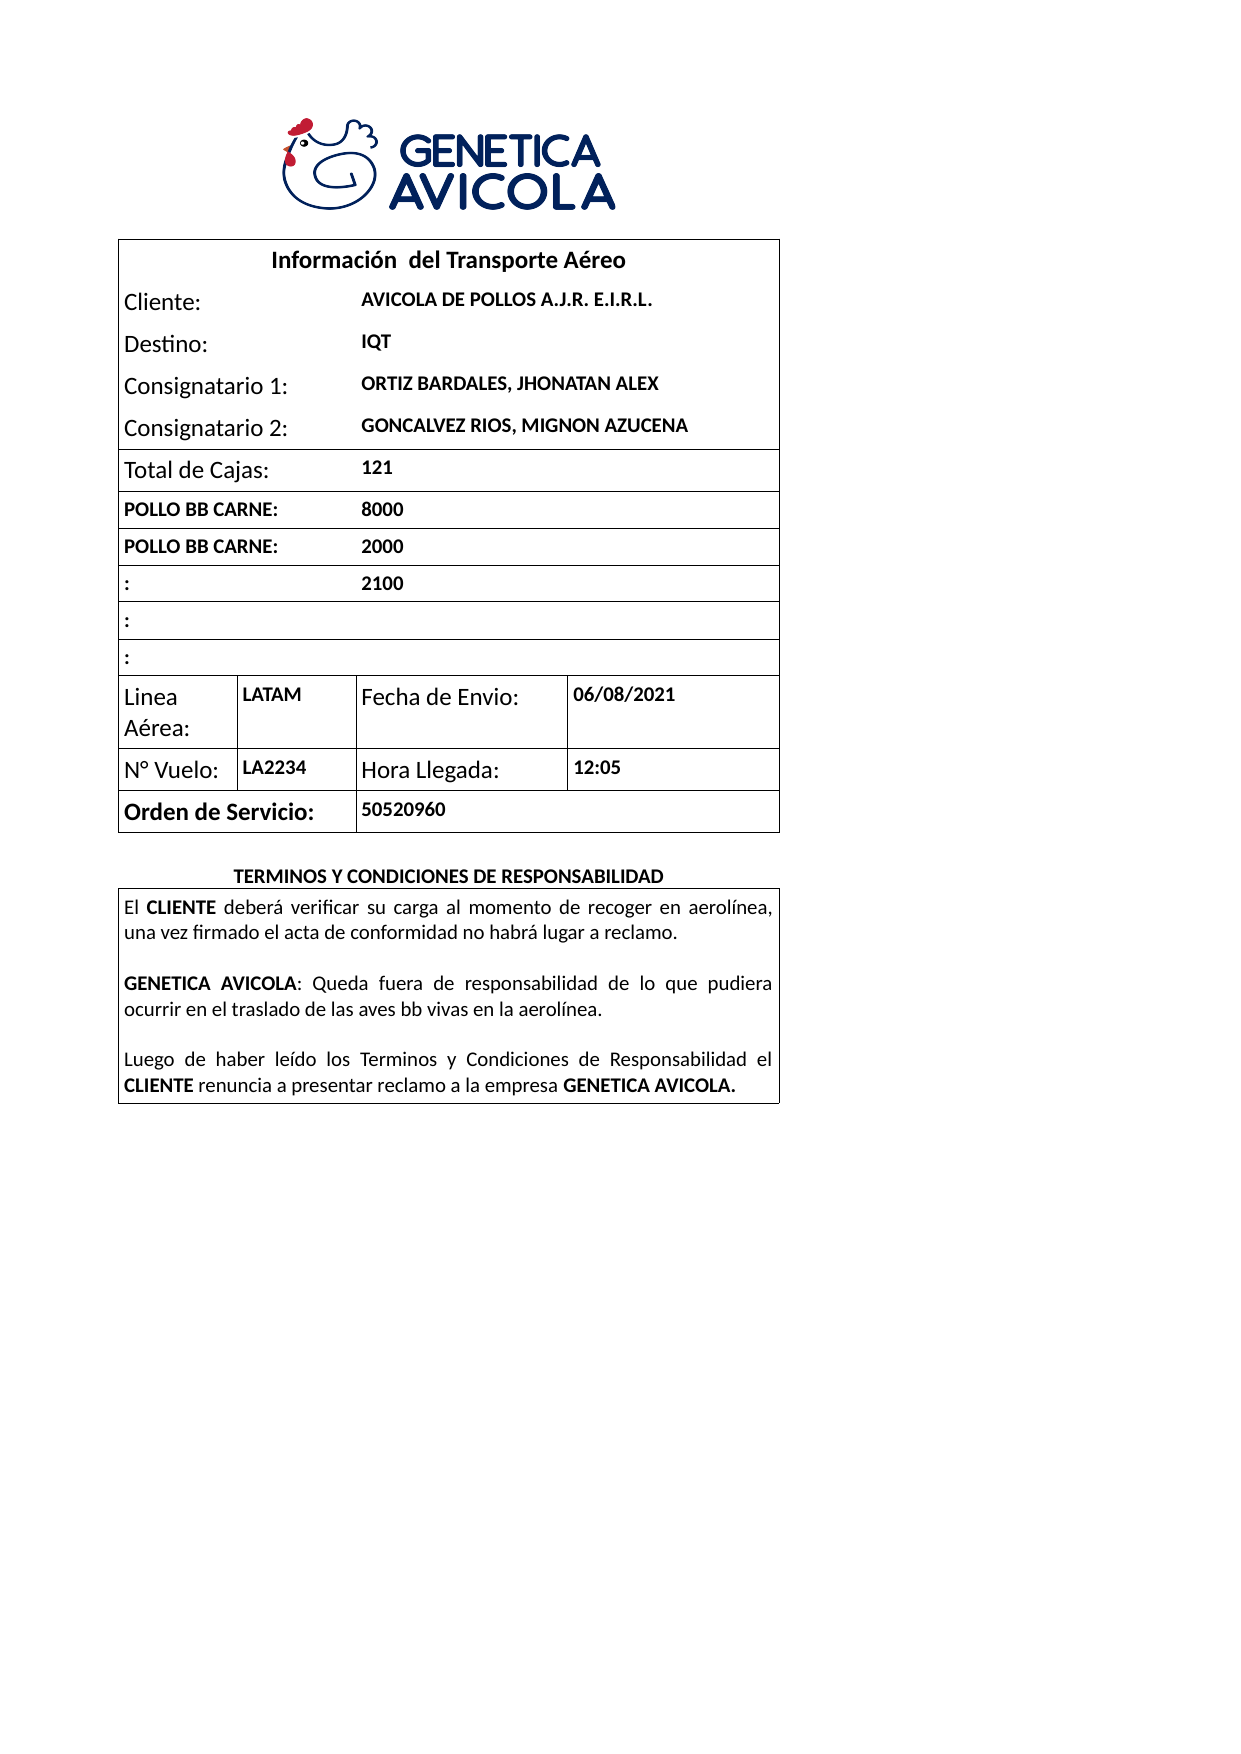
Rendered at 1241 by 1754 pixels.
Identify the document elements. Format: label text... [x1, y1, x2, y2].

table_cell Cliente: [119, 281, 356, 322]
table_cell Total de Cajas: [119, 450, 356, 491]
table_cell LATAM [238, 676, 356, 748]
table_cell Hora Llegada: [357, 749, 567, 790]
table_cell TERMINOS Y CONDICIONES DE RESPONSABILIDAD [118, 833, 779, 888]
table_cell 8000 [356, 492, 779, 527]
table_cell : [119, 640, 356, 675]
table_cell Consignatario 2: [119, 406, 356, 448]
table_cell 2000 [356, 529, 779, 564]
table_cell El CLIENTE deberá verificar su carga al momento de recoger en aerolínea, una vez firmado el acta de conformidad no habrá lugar a reclamo. GENETICA AVICOLA: Queda fuera de responsabilidad de lo que pudiera ocurrir en el traslado de las aves bb vivas en la aerolínea. Luego de haber leído los Terminos y Condiciones de Responsabilidad el CLIENTE renuncia a presentar reclamo a la empresa GENETICA AVICOLA. [119, 889, 779, 1103]
table_cell [356, 640, 779, 675]
table_cell Linea Aérea: [119, 676, 237, 748]
table_cell Fecha de Envio: [357, 676, 567, 748]
table_cell POLLO BB CARNE: [119, 492, 356, 527]
table_cell POLLO BB CARNE: [119, 529, 356, 564]
table_cell N° Vuelo: [119, 749, 237, 790]
table_header Información del Transporte Aéreo [119, 240, 779, 281]
table_cell LA2234 [238, 749, 356, 790]
table_cell Consignatario 1: [119, 365, 356, 406]
table_cell Destino: [119, 323, 356, 364]
table_cell : [119, 566, 356, 601]
table_cell GONCALVEZ RIOS, MIGNON AZUCENA [356, 406, 779, 448]
table_cell 06/08/2021 [568, 676, 779, 748]
table_cell : [119, 602, 356, 638]
table_cell AVICOLA DE POLLOS A.J.R. E.I.R.L. [356, 281, 779, 322]
table_cell ORTIZ BARDALES, JHONATAN ALEX [356, 365, 779, 406]
table_cell [356, 602, 779, 638]
table_cell Orden de Servicio: [119, 791, 356, 832]
picture [282, 118, 616, 210]
table_cell 12:05 [568, 749, 779, 790]
table_cell IQT [356, 323, 779, 364]
table_cell 121 [356, 450, 779, 491]
table_cell 2100 [356, 566, 779, 601]
table_cell 50520960 [357, 791, 779, 832]
